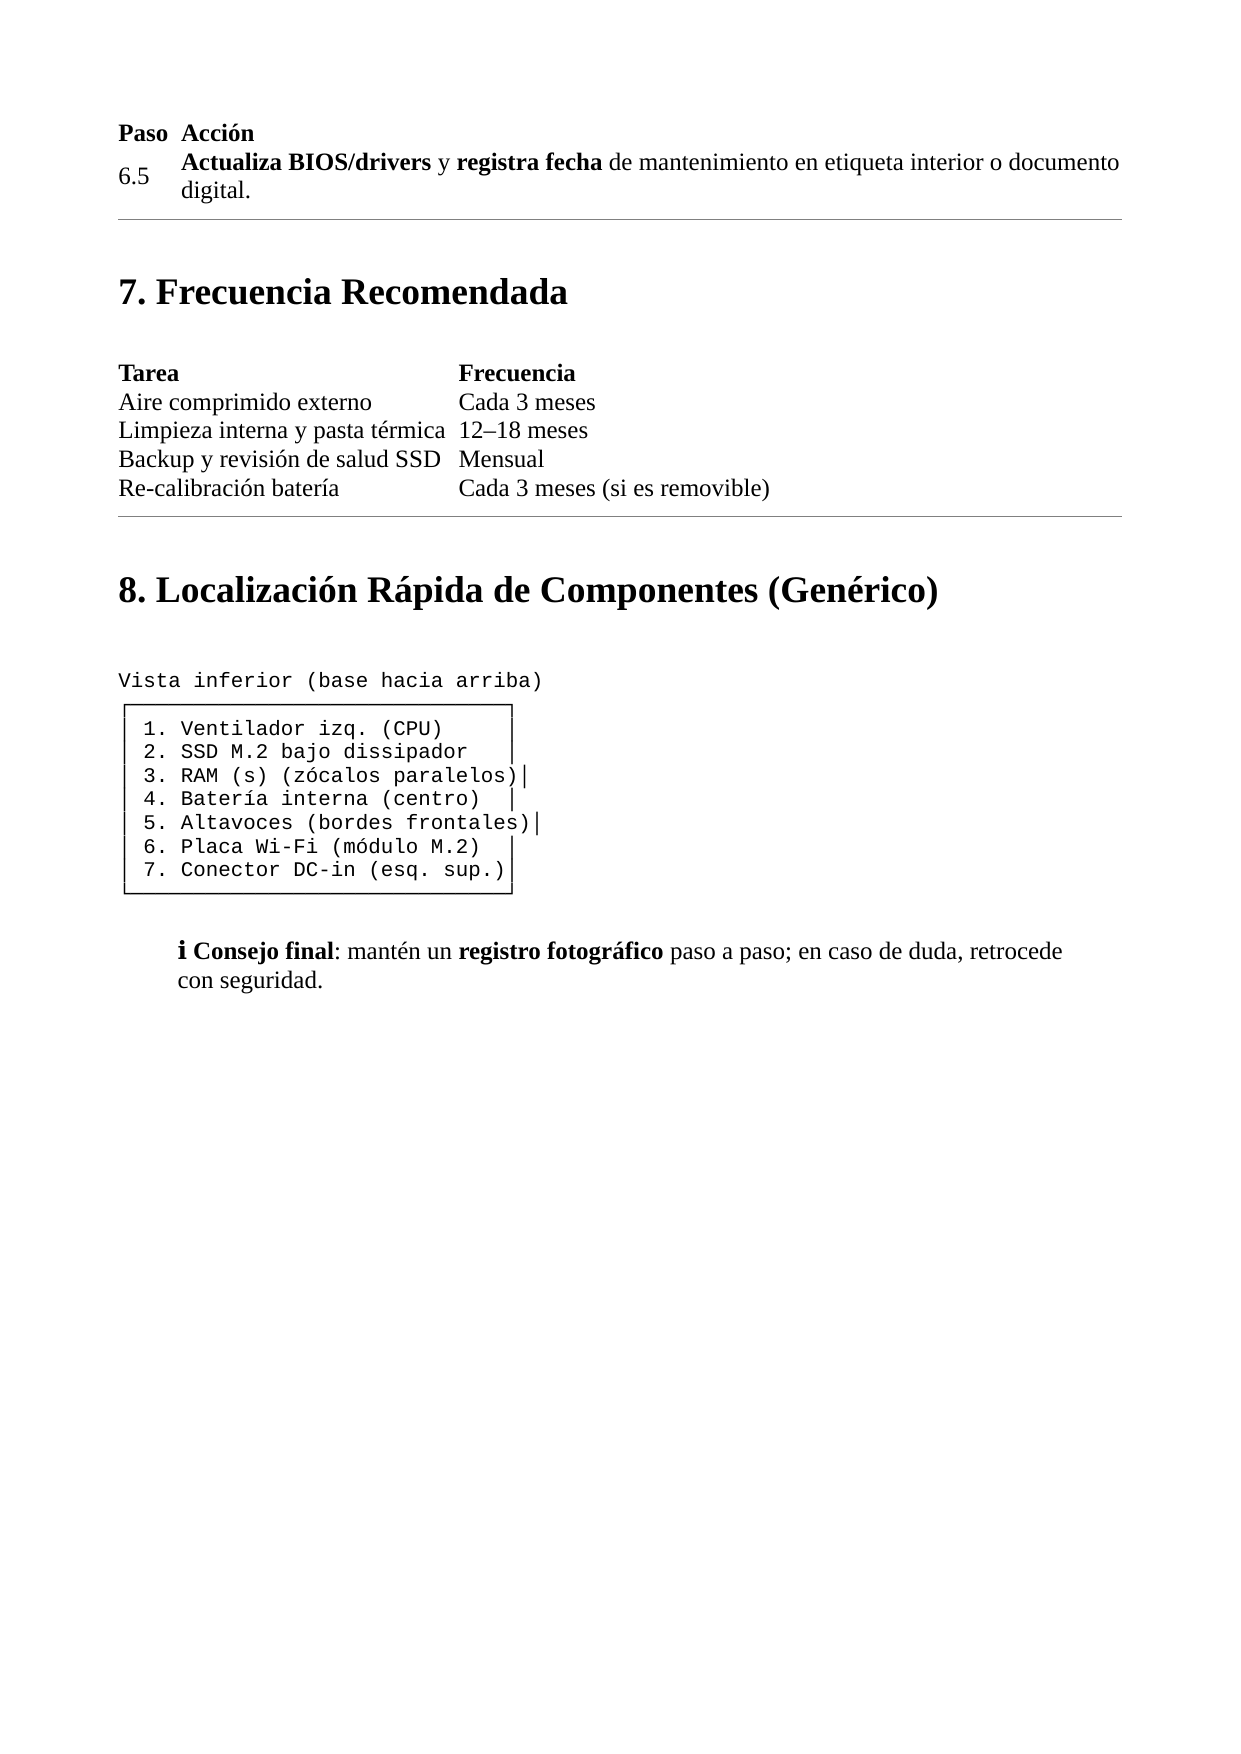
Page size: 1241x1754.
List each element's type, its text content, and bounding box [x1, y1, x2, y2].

table_cell Cada 3 meses (si es removible) [458, 473, 786, 502]
text │ 2. SSD M.2 bajo dissipador │ [118, 741, 1122, 765]
table_cell 12–18 meses [458, 416, 786, 444]
text Vista inferior (base hacia arriba) [118, 670, 1122, 694]
subtitle 8. Localización Rápida de Componentes (Genérico) [118, 567, 1122, 610]
text └──────────────────────────────┘ [118, 883, 1122, 907]
table_cell 6.5 [118, 147, 181, 204]
table_header Acción [181, 118, 1122, 147]
table_cell Limpieza interna y pasta térmica [118, 416, 458, 444]
text │ 4. Batería interna (centro) │ [118, 788, 1122, 812]
table_cell Re-calibración batería [118, 473, 458, 502]
text │ 3. RAM (s) (zócalos paralelos)│ [125, 765, 524, 788]
table_header Frecuencia [458, 358, 786, 387]
text ┌──────────────────────────────┐ [118, 694, 1122, 717]
text ℹ️ Consejo final: mantén un registro fotográfico paso a paso; en caso de duda, retrocede con seguridad. [177, 936, 1063, 994]
text │ 1. Ventilador izq. (CPU) │ [118, 717, 1122, 741]
table_cell Actualiza BIOS/drivers y registra fecha de mantenimiento en etiqueta interior o documento digital. [181, 147, 1122, 204]
text │ 5. Altavoces (bordes frontales)│ [118, 812, 1122, 836]
table_header Paso [118, 118, 181, 147]
table_header Tarea [118, 358, 458, 387]
text │ 6. Placa Wi-Fi (módulo M.2) │ [512, 836, 1122, 859]
table_cell Cada 3 meses [458, 387, 786, 416]
text │ 3. RAM (s) (zócalos paralelos)│ [525, 765, 1122, 788]
table_cell Backup y revisión de salud SSD [118, 444, 458, 473]
table_cell Mensual [458, 444, 786, 473]
text │ 6. Placa Wi-Fi (módulo M.2) │ [125, 836, 511, 859]
subtitle 7. Frecuencia Recomendada [118, 269, 1122, 313]
table_cell Aire comprimido externo [118, 387, 458, 416]
text │ 7. Conector DC-in (esq. sup.)│ [118, 859, 1122, 883]
